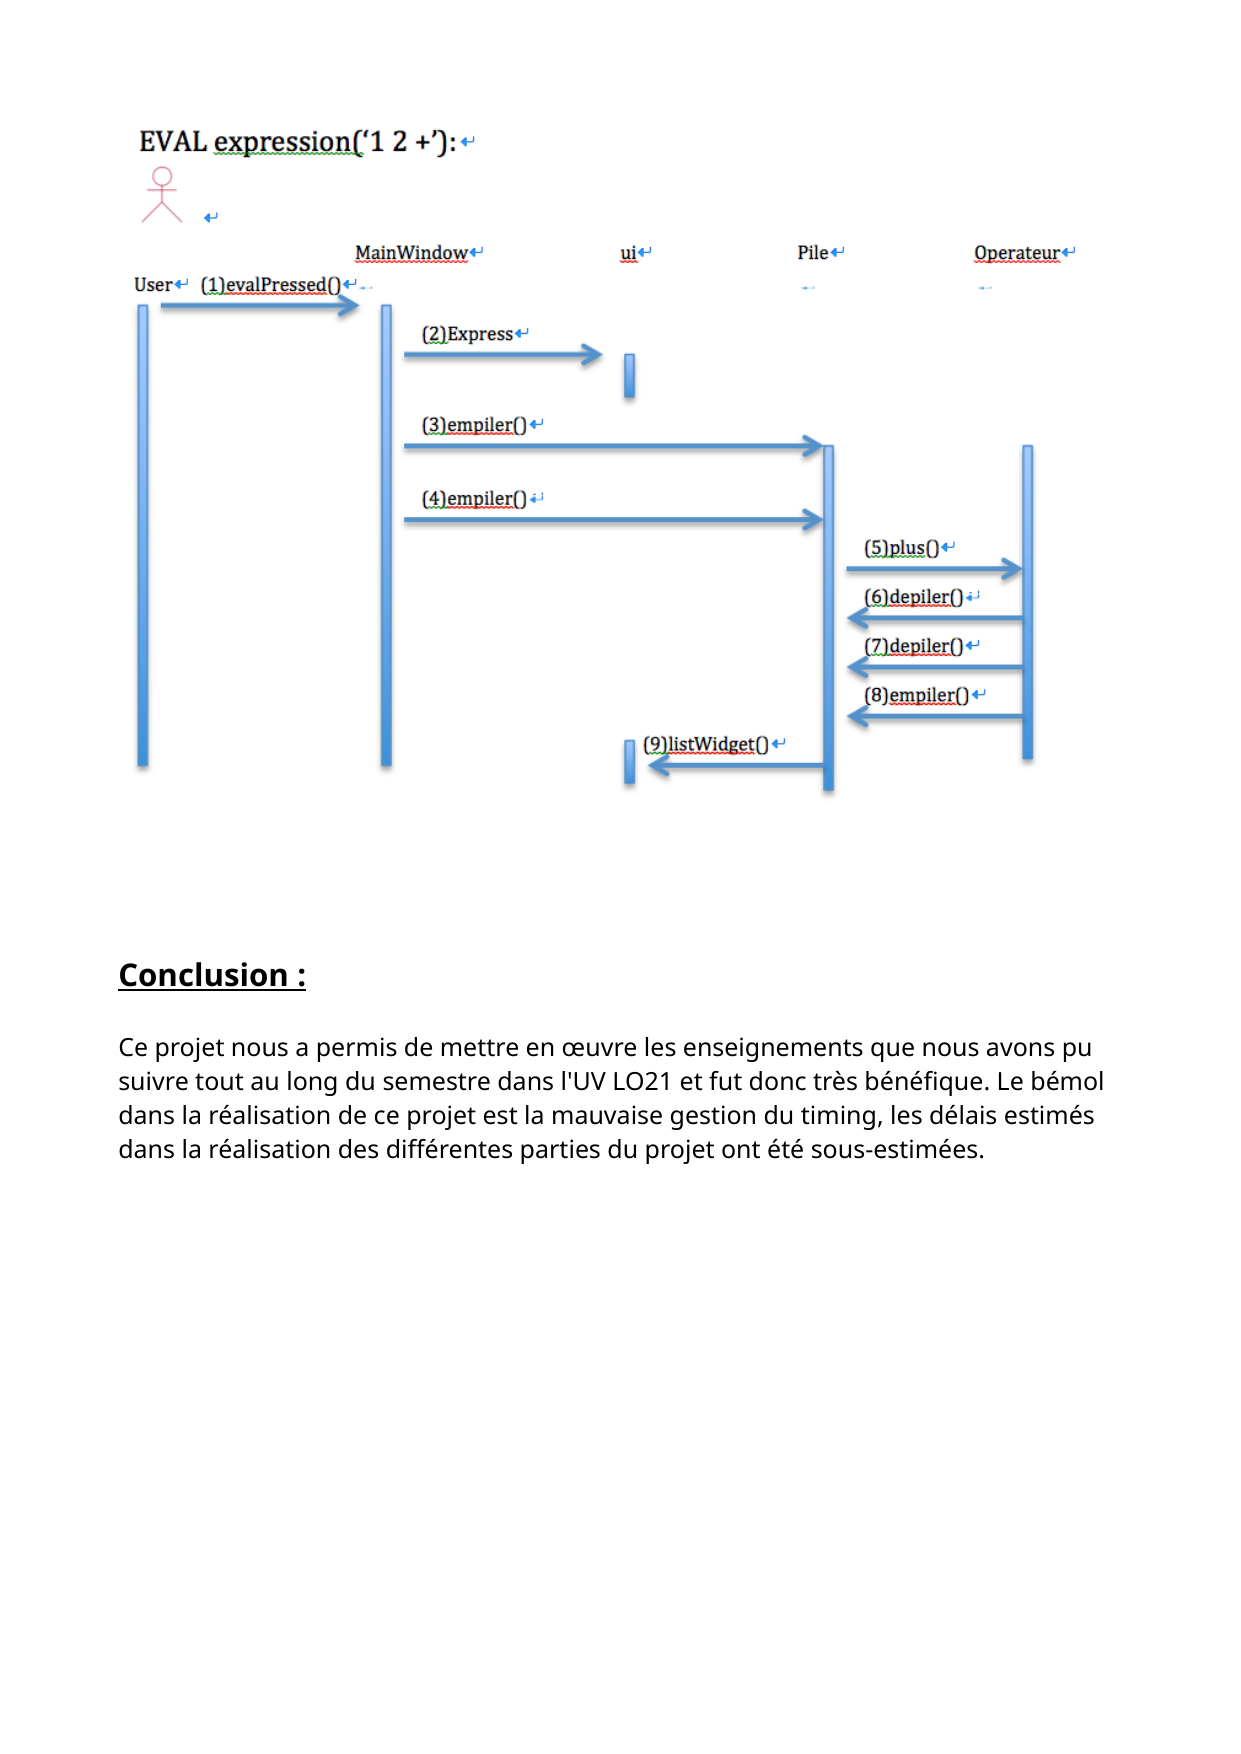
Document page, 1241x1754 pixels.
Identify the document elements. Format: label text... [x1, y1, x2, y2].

text Ce projet nous a permis de mettre en œuvre les enseignements que nous avons pu suivre tout au long du semestre dans l'UV LO21 et fut donc très bénéfique. Le bémol dans la réalisation de ce projet est la mauvaise gestion du timing, les délais estimés dans la réalisation des différentes parties du projet ont été sous-estimées. [118, 1029, 1122, 1166]
text Conclusion : [118, 953, 1122, 995]
picture [118, 118, 1123, 817]
